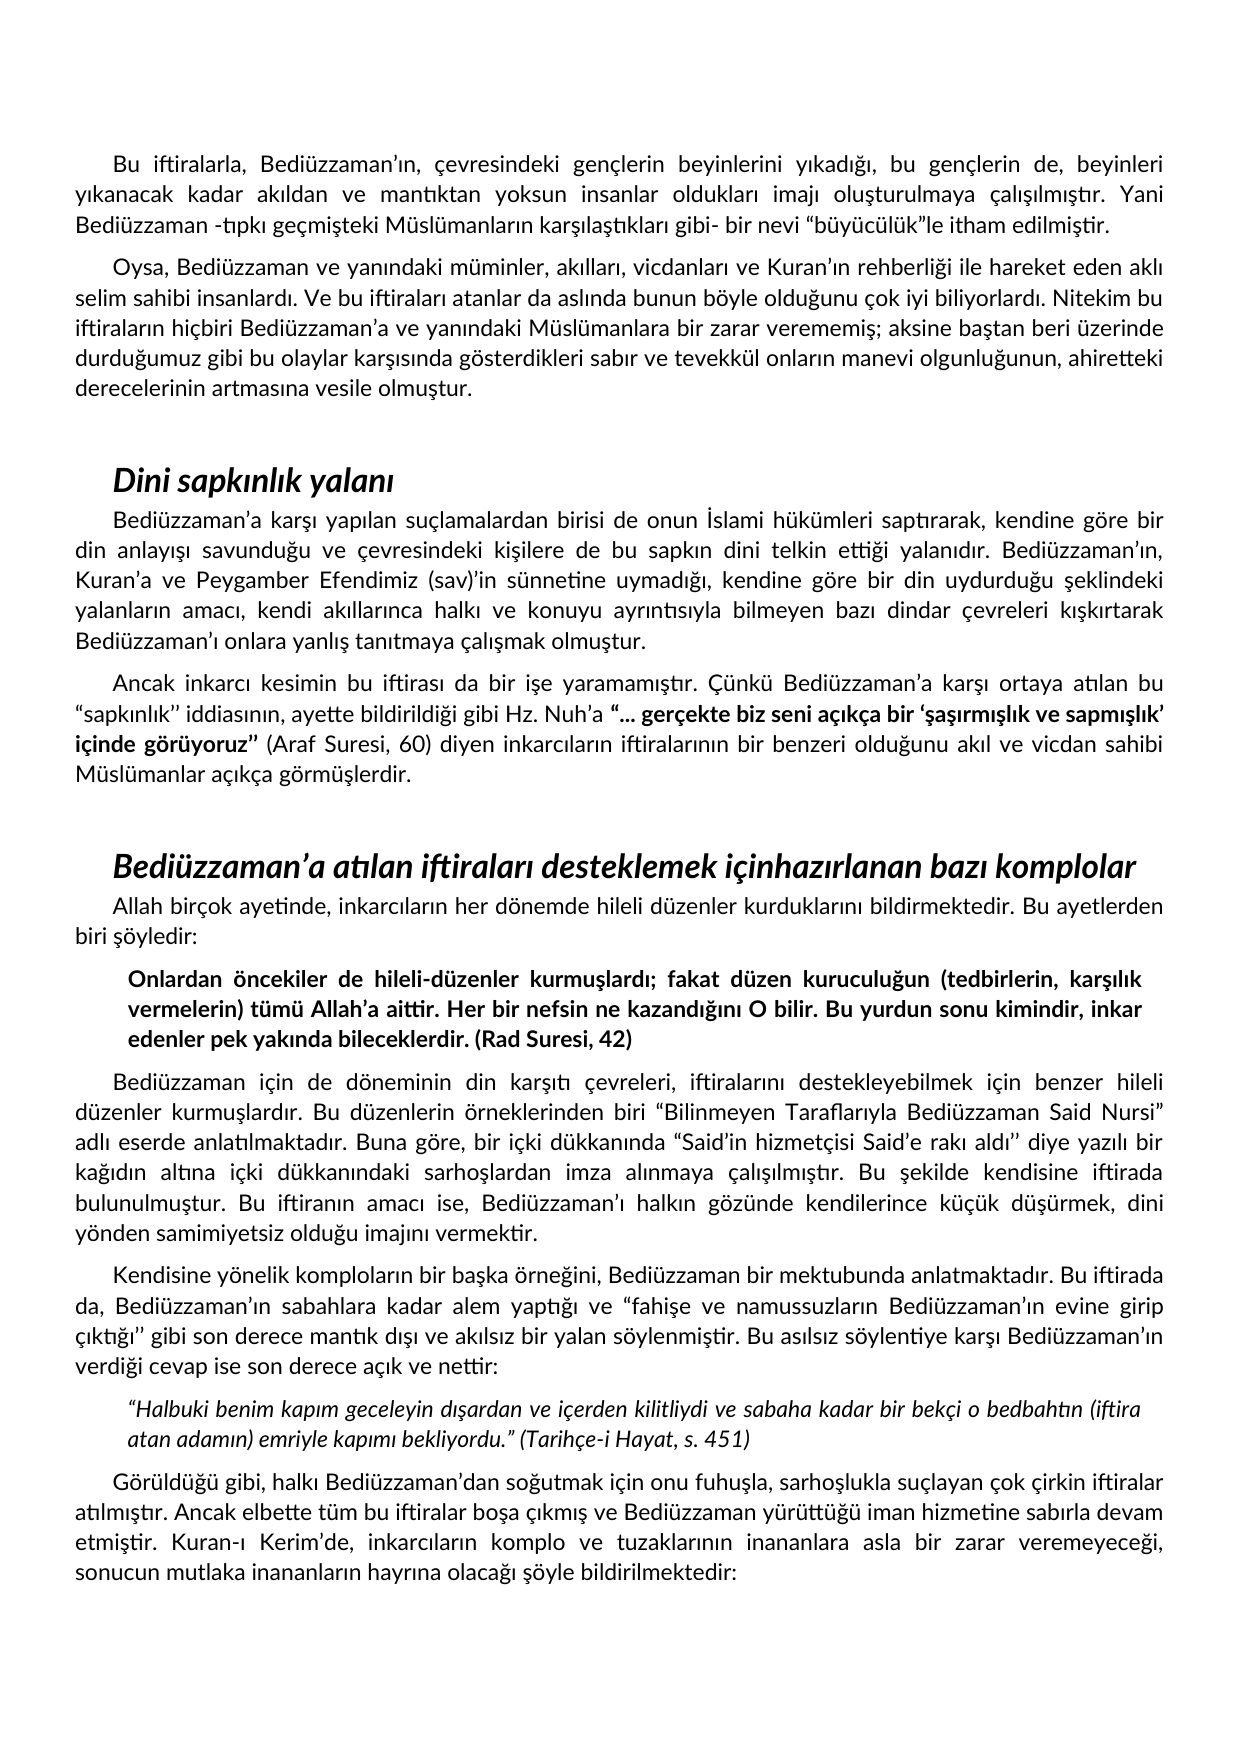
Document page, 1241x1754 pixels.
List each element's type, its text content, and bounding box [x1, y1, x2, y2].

text Görüldüğü gibi, halkı Bediüzzaman’dan soğutmak için onu fuhuşla, sarhoşlukla suçlayan çok çirkin iftiralar atılmıştır. Ancak elbette tüm bu iftiralar boşa çıkmış ve Bediüzzaman yürüttüğü iman hizmetine sabırla devam etmiştir. Kuran-ı Kerim’de, inkarcıların komplo ve tuzaklarının inananlara asla bir zarar veremeyeceği, sonucun mutlaka inananların hayrına olacağı şöyle bildirilmektedir: [75, 1467, 1165, 1586]
subtitle Bediüzzaman’a atılan iftiraları desteklemek içinhazırlanan bazı komplolar [112, 845, 1165, 885]
text Bediüzzaman için de döneminin din karşıtı çevreleri, iftiralarını destekleyebilmek için benzer hileli düzenler kurmuşlardır. Bu düzenlerin örneklerinden biri “Bilinmeyen Taraflarıyla Bediüzzaman Said Nursi” adlı eserde anlatılmaktadır. Buna göre, bir içki dükkanında “Said’in hizmetçisi Said’e rakı aldı’’ diye yazılı bir kağıdın altına içki dükkanındaki sarhoşlardan imza alınmaya çalışılmıştır. Bu şekilde kendisine iftirada bulunulmuştur. Bu iftiranın amacı ise, Bediüzzaman’ı halkın gözünde kendilerince küçük düşürmek, dini yönden samimiyetsiz olduğu imajını vermektir. [75, 1067, 1165, 1246]
subtitle Dini sapkınlık yalanı [112, 459, 1165, 499]
text Bu iftiralarla, Bediüzzaman’ın, çevresindeki gençlerin beyinlerini yıkadığı, bu gençlerin de, beyinleri yıkanacak kadar akıldan ve mantıktan yoksun insanlar oldukları imajı oluşturulmaya çalışılmıştır. Yani Bediüzzaman -tıpkı geçmişteki Müslümanların karşılaştıkları gibi- bir nevi “büyücülük”le itham edilmiştir. [75, 150, 1165, 238]
text Ancak inkarcı kesimin bu iftirası da bir işe yaramamıştır. Çünkü Bediüzzaman’a karşı ortaya atılan bu “sapkınlık’’ iddiasının, ayette bildirildiği gibi Hz. Nuh’a “... gerçekte biz seni açıkça bir ‘şaşırmışlık ve sapmışlık’ içinde görüyoruz’’ (Araf Suresi, 60) diyen inkarcıların iftiralarının bir benzeri olduğunu akıl ve vicdan sahibi Müslümanlar açıkça görmüşlerdir. [75, 669, 1165, 787]
text Oysa, Bediüzzaman ve yanındaki müminler, akılları, vicdanları ve Kuran’ın rehberliği ile hareket eden aklı selim sahibi insanlardı. Ve bu iftiraları atanlar da aslında bunun böyle olduğunu çok iyi biliyorlardı. Nitekim bu iftiraların hiçbiri Bediüzzaman’a ve yanındaki Müslümanlara bir zarar verememiş; aksine baştan beri üzerinde durduğumuz gibi bu olaylar karşısında gösterdikleri sabır ve tevekkül onların manevi olgunluğunun, ahiretteki derecelerinin artmasına vesile olmuştur. [75, 253, 1165, 401]
text Kendisine yönelik komploların bir başka örneğini, Bediüzzaman bir mektubunda anlatmaktadır. Bu iftirada da, Bediüzzaman’ın sabahlara kadar alem yaptığı ve “fahişe ve namussuzların Bediüzzaman’ın evine girip çıktığı’’ gibi son derece mantık dışı ve akılsız bir yalan söylenmiştir. Bu asılsız söylentiye karşı Bediüzzaman’ın verdiği cevap ise son derece açık ve nettir: [75, 1261, 1165, 1379]
text “Halbuki benim kapım geceleyin dışardan ve içerden kilitliydi ve sabaha kadar bir bekçi o bedbahtın (iftira atan adamın) emriyle kapımı bekliyordu.” (Tarihçe-i Hayat, s. 451) [127, 1394, 1143, 1452]
text Bediüzzaman’a karşı yapılan suçlamalardan birisi de onun İslami hükümleri saptırarak, kendine göre bir din anlayışı savunduğu ve çevresindeki kişilere de bu sapkın dini telkin ettiği yalanıdır. Bediüzzaman’ın, Kuran’a ve Peygamber Efendimiz (sav)’in sünnetine uymadığı, kendine göre bir din uydurduğu şeklindeki yalanların amacı, kendi akıllarınca halkı ve konuyu ayrıntısıyla bilmeyen bazı dindar çevreleri kışkırtarak Bediüzzaman’ı onlara yanlış tanıtmaya çalışmak olmuştur. [75, 506, 1165, 654]
text Onlardan öncekiler de hileli-düzenler kurmuşlardı; fakat düzen kuruculuğun (tedbirlerin, karşılık vermelerin) tümü Allah’a aittir. Her bir nefsin ne kazandığını O bilir. Bu yurdun sonu kimindir, inkar edenler pek yakında bileceklerdir. (Rad Suresi, 42) [128, 964, 1143, 1052]
text Allah birçok ayetinde, inkarcıların her dönemde hileli düzenler kurduklarını bildirmektedir. Bu ayetlerden biri şöyledir: [75, 891, 1165, 949]
